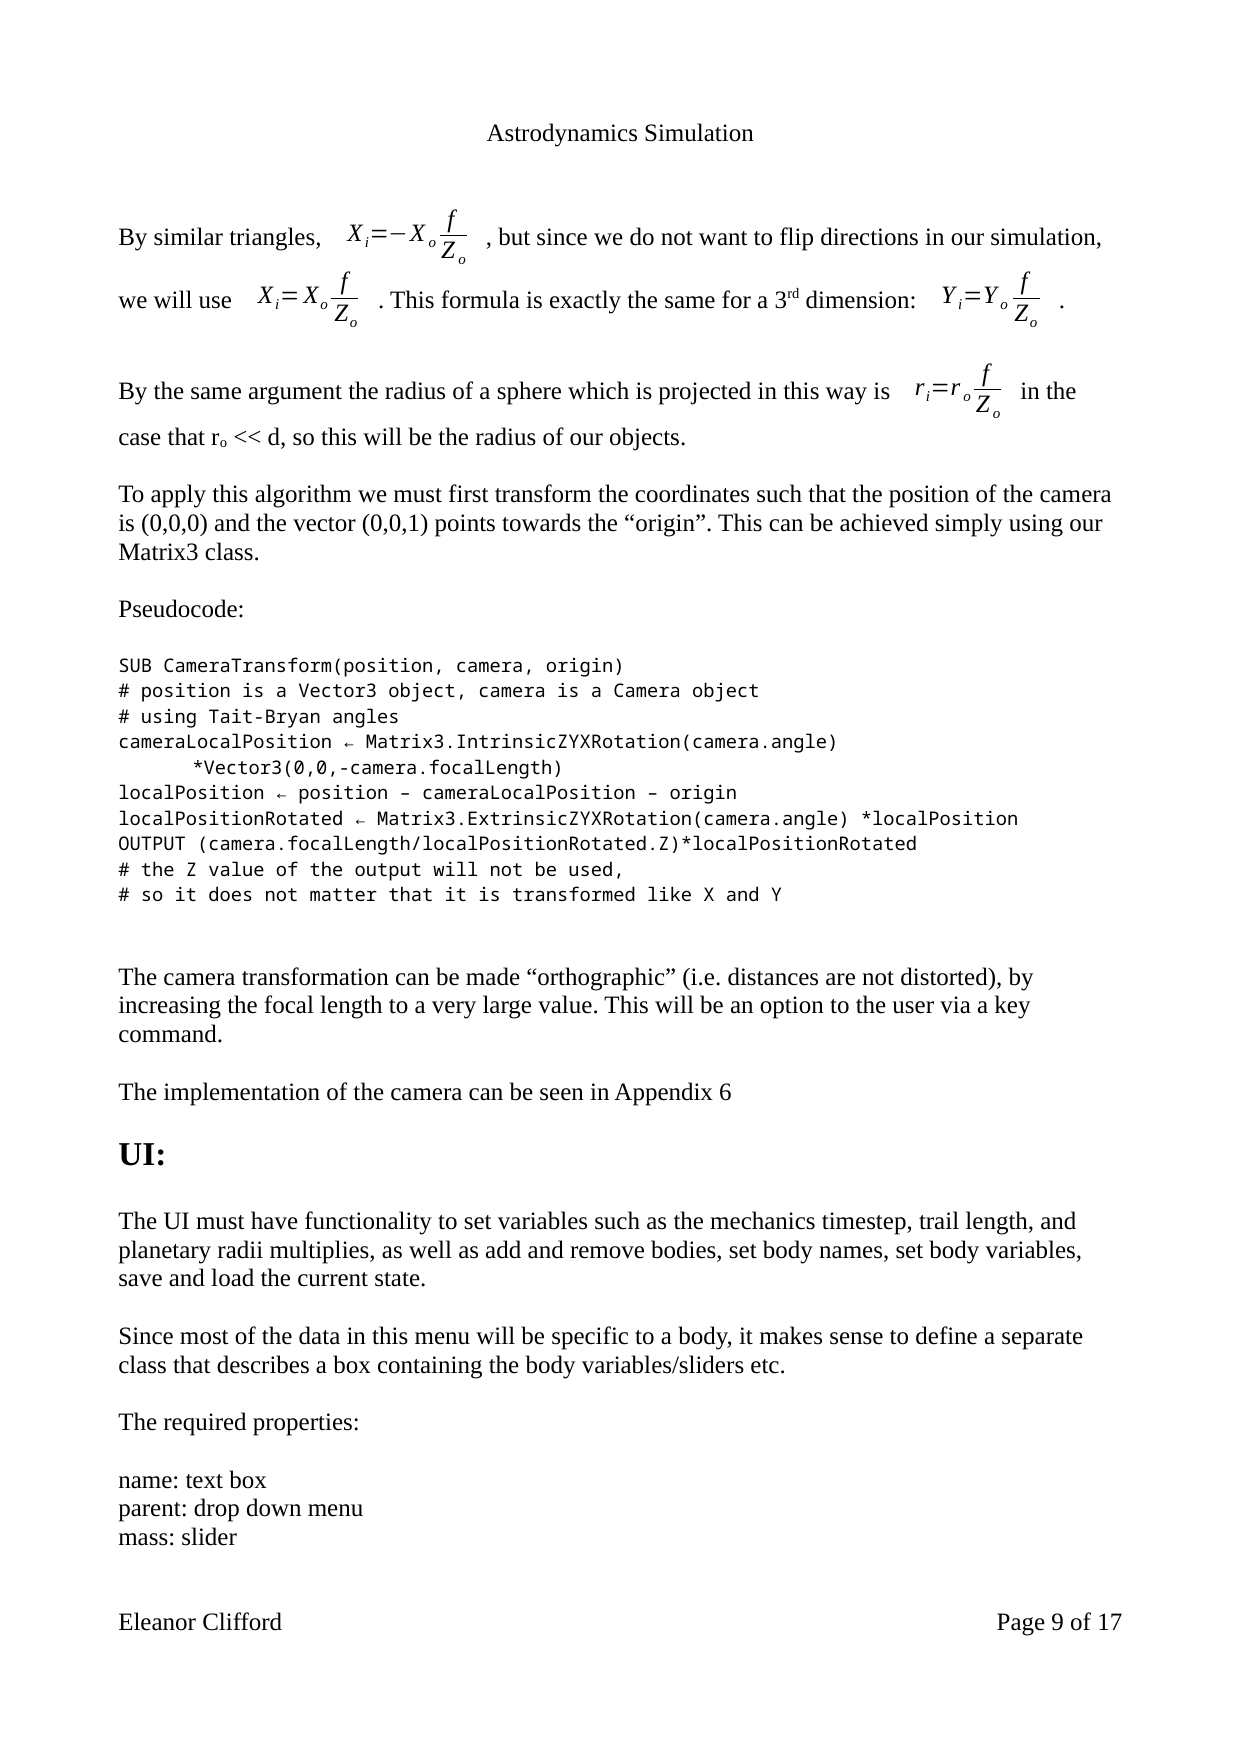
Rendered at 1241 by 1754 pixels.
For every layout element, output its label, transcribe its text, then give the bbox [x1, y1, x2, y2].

text parent: drop down menu [118, 1493, 1122, 1522]
text # so it does not matter that it is transformed like X and Y [118, 882, 1122, 907]
text # the Z value of the output will not be used, [118, 856, 1122, 882]
text *Vector3(0,0,-camera.focalLength) [118, 754, 1122, 780]
text The implementation of the camera can be seen in Appendix 6 [118, 1077, 1122, 1105]
text localPositionRotated ← Matrix3.ExtrinsicZYXRotation(camera.angle) *localPosition [118, 805, 1122, 831]
text By the same argument the radius of a sphere which is projected in this way is in the case that ro << d, so this will be the radius of our objects. [118, 359, 1122, 451]
text name: text box [118, 1465, 1122, 1493]
text # using Tait-Bryan angles [118, 703, 1122, 729]
text OUTPUT (camera.focalLength/localPositionRotated.Z)*localPositionRotated [118, 831, 1122, 856]
text Since most of the data in this menu will be specific to a body, it makes sense to define a separate class that describes a box containing the body variables/sliders etc. [118, 1321, 1122, 1378]
text UI: [118, 1134, 1122, 1172]
text mass: slider [118, 1522, 1122, 1551]
text Pseudocode: [118, 594, 1122, 623]
text The camera transformation can be made “orthographic” (i.e. distances are not distorted), by increasing the focal length to a very large value. This will be an option to the user via a key command. [118, 962, 1122, 1048]
text The required properties: [118, 1407, 1122, 1436]
text # position is a Vector3 object, camera is a Camera object [118, 678, 1122, 703]
text cameraLocalPosition ← Matrix3.IntrinsicZYXRotation(camera.angle) [118, 729, 1122, 754]
text localPosition ← position – cameraLocalPosition – origin [118, 780, 1122, 805]
text The UI must have functionality to set variables such as the mechanics timestep, trail length, and planetary radii multiplies, as well as add and remove bodies, set body names, set body variables, save and load the current state. [118, 1206, 1122, 1292]
text To apply this algorithm we must first transform the coordinates such that the position of the camera is (0,0,0) and the vector (0,0,1) points towards the “origin”. This can be achieved simply using our Matrix3 class. [118, 479, 1122, 566]
text SUB CameraTransform(position, camera, origin) [118, 652, 1122, 678]
text By similar triangles, , but since we do not want to flip directions in our simulation, we will use . This formula is exactly the same for a 3rd dimension: . [118, 205, 1122, 331]
